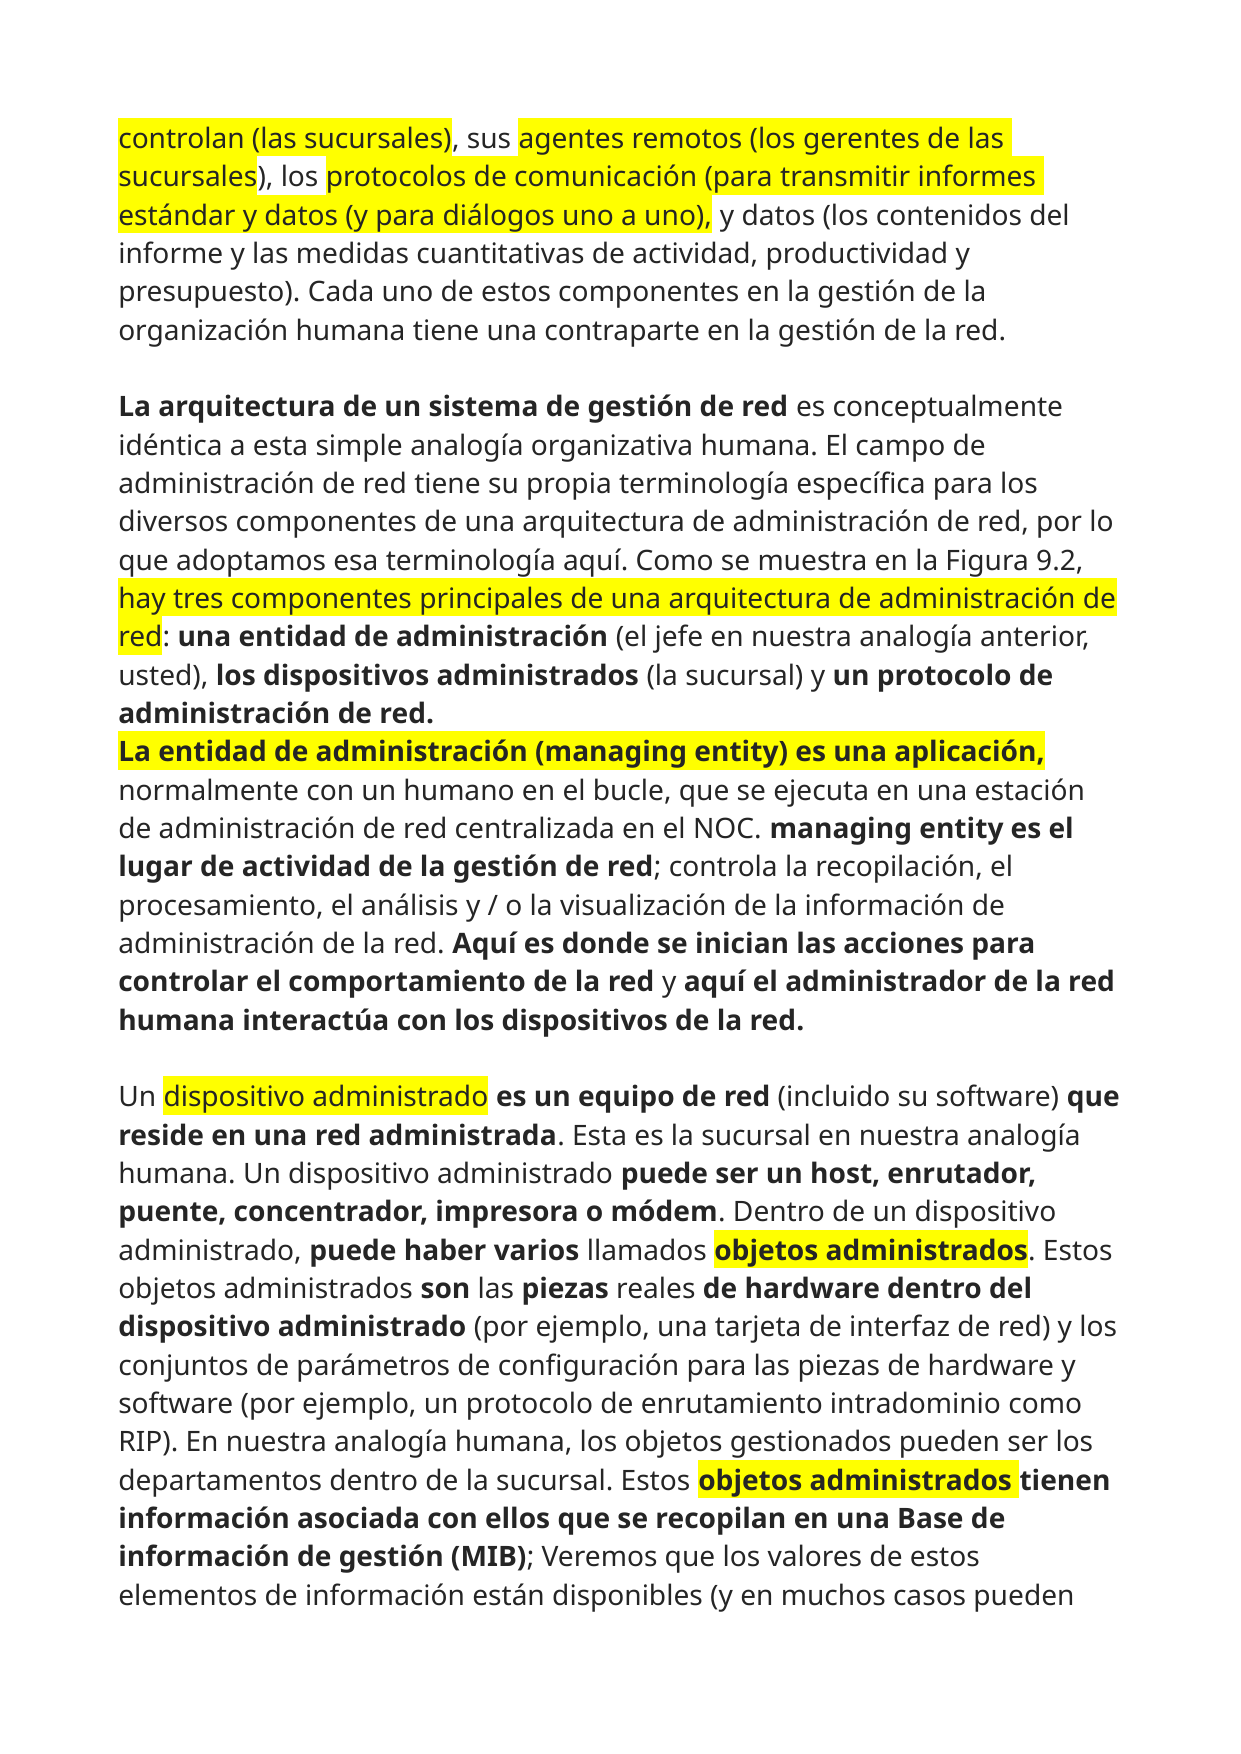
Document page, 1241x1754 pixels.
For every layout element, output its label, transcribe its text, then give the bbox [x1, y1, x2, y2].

text Un dispositivo administrado es un equipo de red (incluido su software) que reside en una red administrada. Esta es la sucursal en nuestra analogía humana. Un dispositivo administrado puede ser un host, enrutador, puente, concentrador, impresora o módem. Dentro de un dispositivo administrado, puede haber varios llamados objetos administrados. Estos objetos administrados son las piezas reales de hardware dentro del dispositivo administrado (por ejemplo, una tarjeta de interfaz de red) y los conjuntos de parámetros de configuración para las piezas de hardware y software (por ejemplo, un protocolo de enrutamiento intradominio como RIP). En nuestra analogía humana, los objetos gestionados pueden ser los departamentos dentro de la sucursal. Estos objetos administrados tienen información asociada con ellos que se recopilan en una Base de información de gestión (MIB); Veremos que los valores de estos elementos de información están disponibles (y en muchos casos pueden [118, 1076, 1122, 1613]
text controlan (las sucursales), sus agentes remotos (los gerentes de las sucursales), los protocolos de comunicación (para transmitir informes estándar y datos (y para diálogos uno a uno), y datos (los contenidos del informe y las medidas cuantitativas de actividad, productividad y presupuesto). Cada uno de estos componentes en la gestión de la organización humana tiene una contraparte en la gestión de la red. [118, 118, 1122, 348]
text La arquitectura de un sistema de gestión de red es conceptualmente idéntica a esta simple analogía organizativa humana. El campo de administración de red tiene su propia terminología específica para los diversos componentes de una arquitectura de administración de red, por lo que adoptamos esa terminología aquí. Como se muestra en la Figura 9.2, hay tres componentes principales de una arquitectura de administración de red: una entidad de administración (el jefe en nuestra analogía anterior, usted), los dispositivos administrados (la sucursal) y un protocolo de administración de red. La entidad de administración (managing entity) es una aplicación, normalmente con un humano en el bucle, que se ejecuta en una estación de administración de red centralizada en el NOC. managing entity es el lugar de actividad de la gestión de red; controla la recopilación, el procesamiento, el análisis y / o la visualización de la información de administración de la red. Aquí es donde se inician las acciones para controlar el comportamiento de la red y aquí el administrador de la red humana interactúa con los dispositivos de la red. [118, 386, 1122, 1038]
